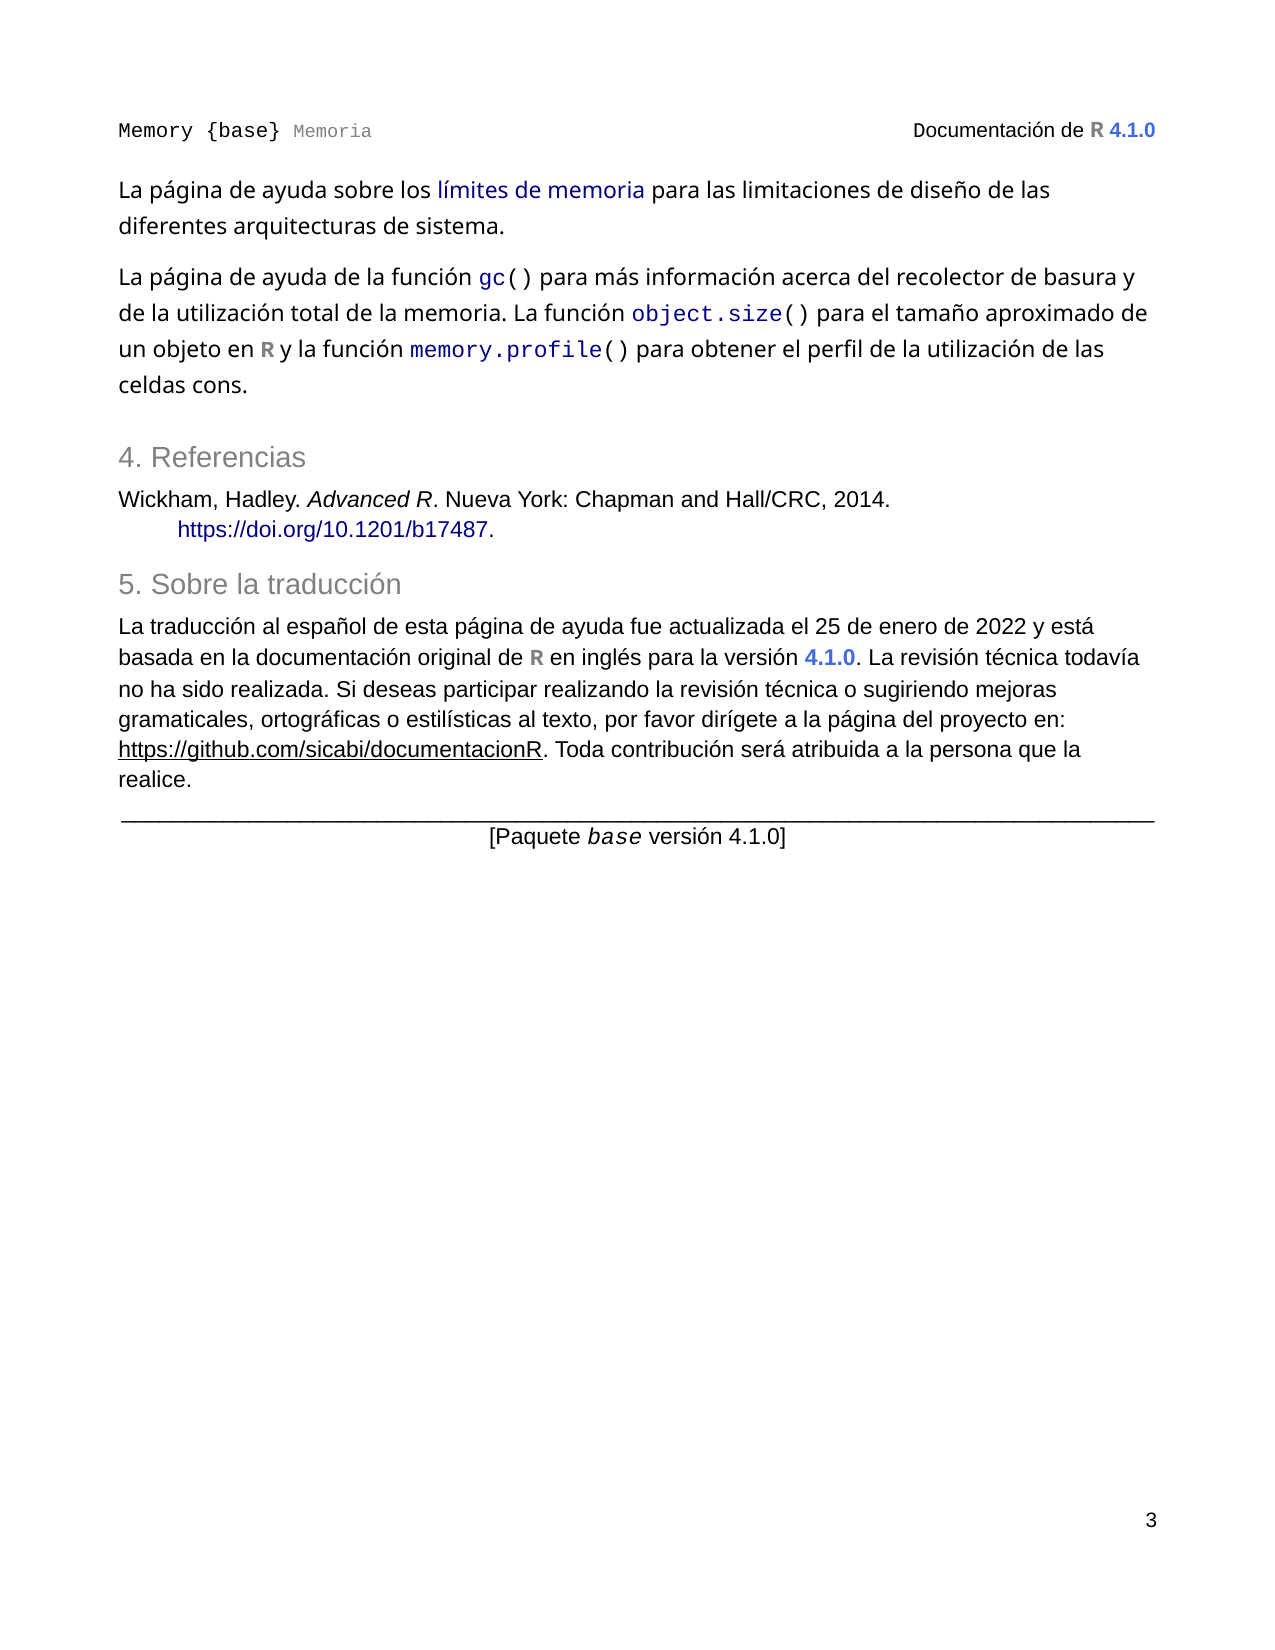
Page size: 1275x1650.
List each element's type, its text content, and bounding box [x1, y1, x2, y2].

text [Paquete base versión 4.1.0] [118, 823, 1157, 851]
text La página de ayuda de la función gc() para más información acerca del recolector de basura y de la utilización total de la memoria. La función object.size() para el tamaño aproximado de un objeto en R y la función memory.profile() para obtener el perfil de la utilización de las celdas cons. [118, 261, 1157, 400]
subtitle 4. Referencias [118, 440, 1157, 473]
text Wickham, Hadley. Advanced R. Nueva York: Chapman and Hall/CRC, 2014. https://doi.org/10.1201/b17487. [118, 486, 1157, 543]
text _________________________________________________________________________________ [118, 797, 1157, 823]
subtitle 5. Sobre la traducción [118, 567, 1157, 601]
text La página de ayuda sobre los límites de memoria para las limitaciones de diseño de las diferentes arquitecturas de sistema. [118, 174, 1157, 241]
text La traducción al español de esta página de ayuda fue actualizada el 25 de enero de 2022 y está basada en la documentación original de R en inglés para la versión 4.1.0. La revisión técnica todavía no ha sido realizada. Si deseas participar realizando la revisión técnica o sugiriendo mejoras gramaticales, ortográficas o estilísticas al texto, por favor dirígete a la página del proyecto en: https://github.com/sicabi/documentacionR. Toda contribución será atribuida a la persona que la realice. [118, 613, 1157, 793]
